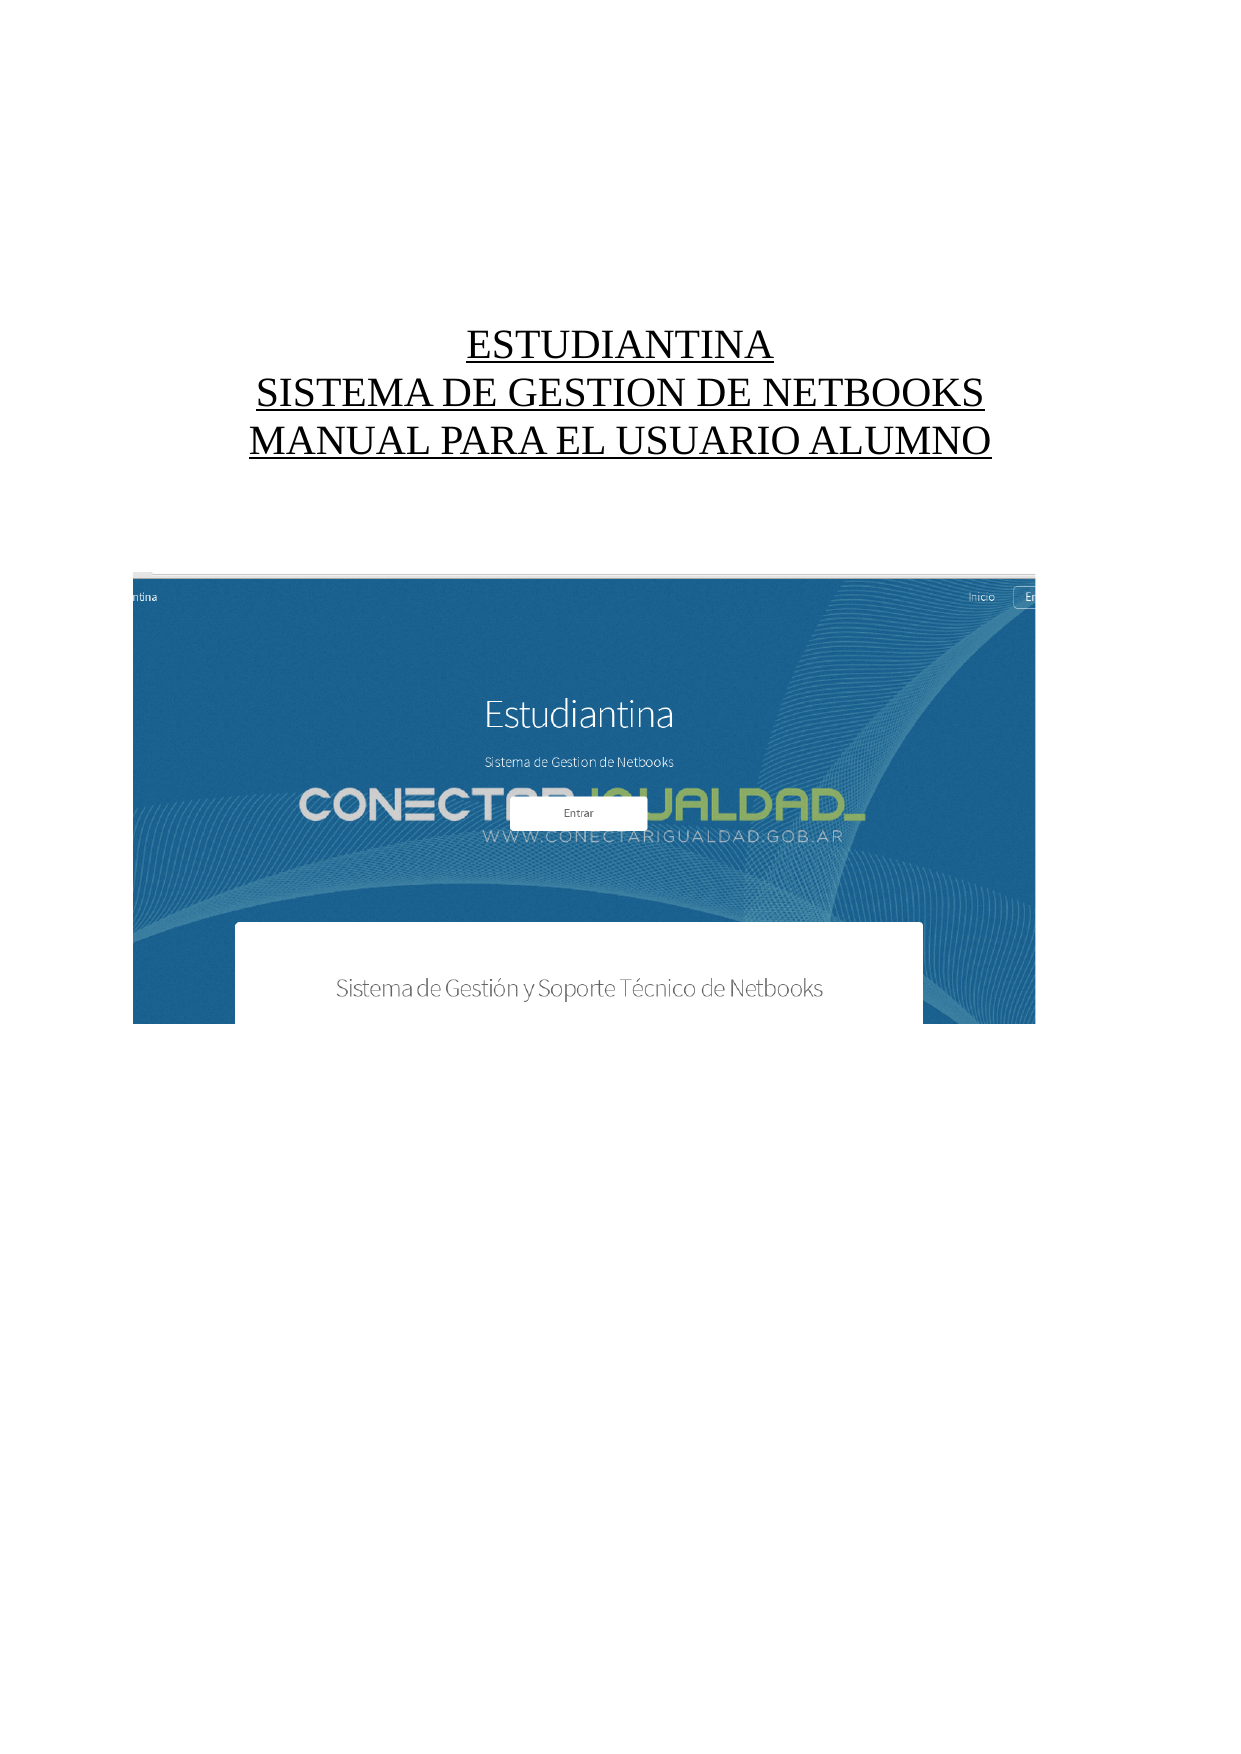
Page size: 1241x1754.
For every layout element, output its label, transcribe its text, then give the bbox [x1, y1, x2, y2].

text ESTUDIANTINA [118, 319, 1122, 367]
text MANUAL PARA EL USUARIO ALUMNO [118, 415, 1122, 463]
picture [133, 572, 1036, 1024]
text SISTEMA DE GESTION DE NETBOOKS [118, 367, 1122, 415]
